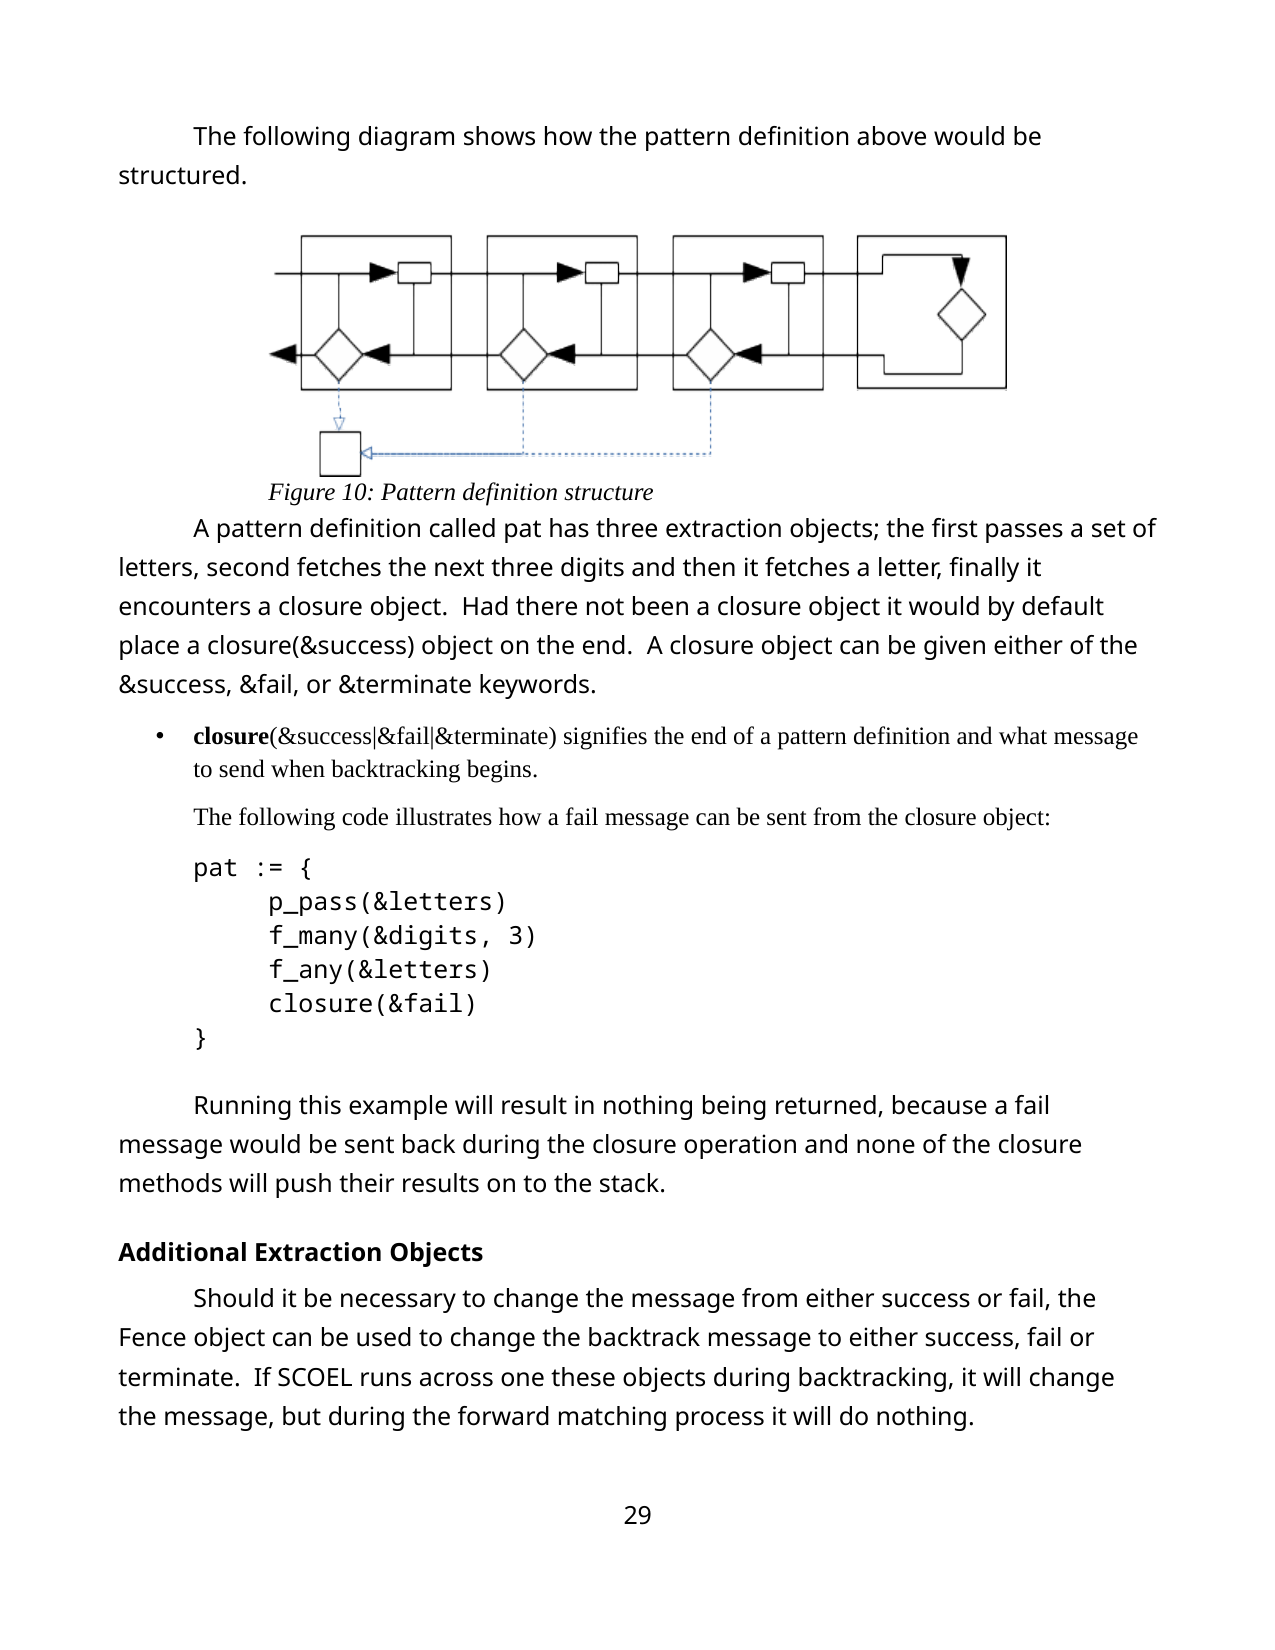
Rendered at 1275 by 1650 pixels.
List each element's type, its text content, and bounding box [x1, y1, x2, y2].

text closure(&fail) [193, 985, 1157, 1019]
text The following diagram shows how the pattern definition above would be structured. [118, 118, 1157, 191]
text f_many(&digits, 3) [193, 917, 1157, 951]
text Figure 10: Pattern definition structure [268, 477, 1007, 505]
text } [193, 1019, 1157, 1053]
text The following code illustrates how a fail message can be sent from the closure object: [118, 802, 1157, 830]
text Running this example will result in nothing being returned, because a fail message would be sent back during the closure operation and none of the closure methods will push their results on to the stack. [118, 1088, 1157, 1200]
subtitle Additional Extraction Objects [118, 1234, 1157, 1268]
list closure(&success|&fail|&terminate) signifies the end of a pattern definition and what message to send when backtracking begins. [156, 721, 1157, 783]
text A pattern definition called pat has three extraction objects; the first passes a set of letters, second fetches the next three digits and then it fetches a letter, finally it encounters a closure object. Had there not been a closure object it would by default place a closure(&success) object on the end. A closure object can be given either of the &success, &fail, or &terminate keywords. [118, 211, 1157, 701]
text pat := { [193, 849, 1157, 883]
text f_any(&letters) [193, 951, 1157, 985]
text Should it be necessary to change the message from either success or fail, the Fence object can be used to change the backtrack message to either success, fail or terminate. If SCOEL runs across one these objects during backtracking, it will change the message, but during the forward matching process it will do nothing. [118, 1281, 1157, 1432]
text p_pass(&letters) [193, 883, 1157, 917]
picture [268, 234, 1007, 477]
